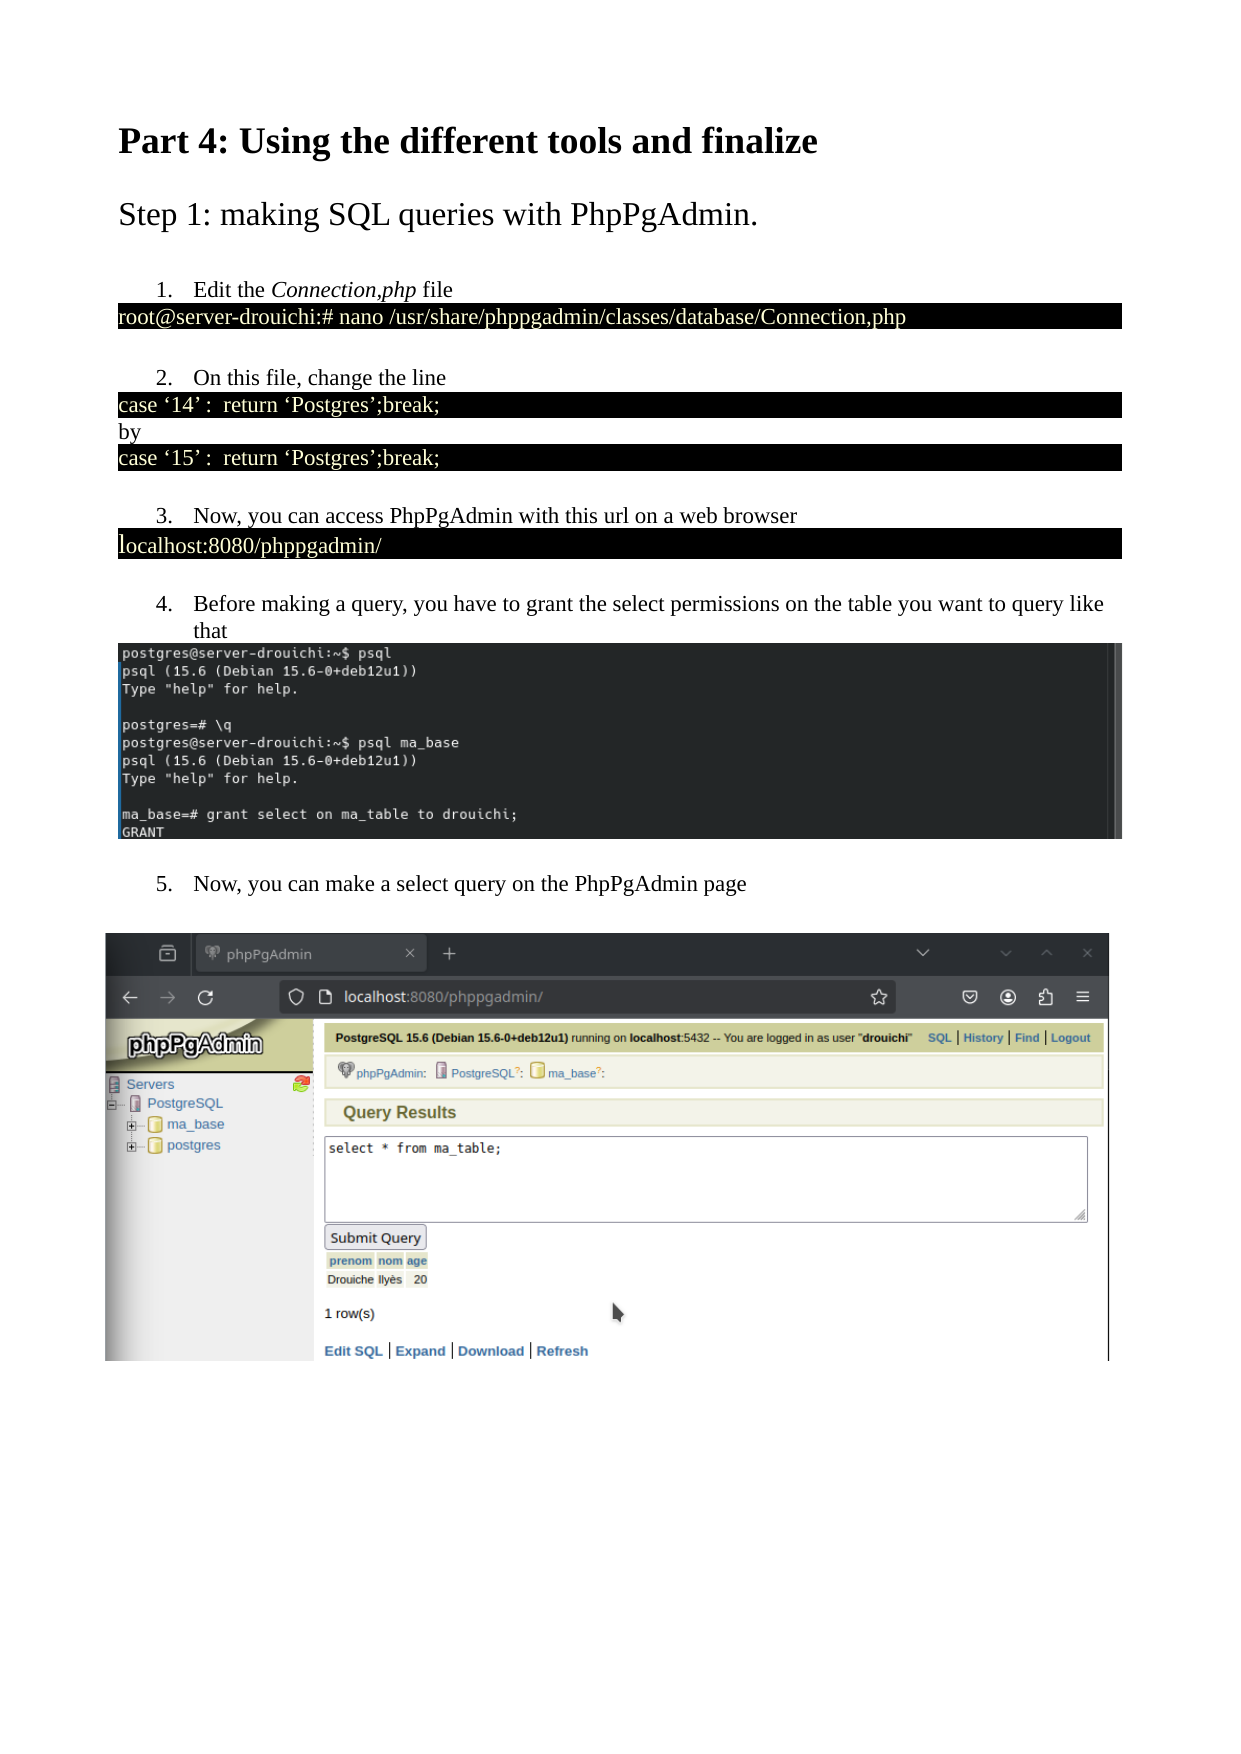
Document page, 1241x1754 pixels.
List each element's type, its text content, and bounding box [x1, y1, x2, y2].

text by [118, 418, 1122, 444]
list On this file, change the line [156, 360, 1122, 392]
list Now, you can make a select query on the PhpPgAdmin page [156, 870, 1122, 896]
picture [105, 933, 1110, 1361]
list Now, you can access PhpPgAdmin with this url on a web browser [156, 502, 1122, 528]
picture [118, 643, 1123, 839]
text case ‘15’ : return ‘Postgres’;break; [118, 444, 1122, 471]
list Before making a query, you have to grant the select permissions on the table you want to query like that [156, 590, 1122, 643]
list Edit the Connection,php file [156, 277, 1122, 303]
text case ‘14’ : return ‘Postgres’;break; [118, 392, 1122, 418]
text localhost:8080/phppgadmin/ [118, 528, 1122, 559]
text root@server-drouichi:# nano /usr/share/phppgadmin/classes/database/Connection,php [118, 303, 1122, 329]
subtitle Step 1: making SQL queries with PhpPgAdmin. [118, 194, 1122, 233]
subtitle Part 4: Using the different tools and finalize [118, 118, 1122, 161]
